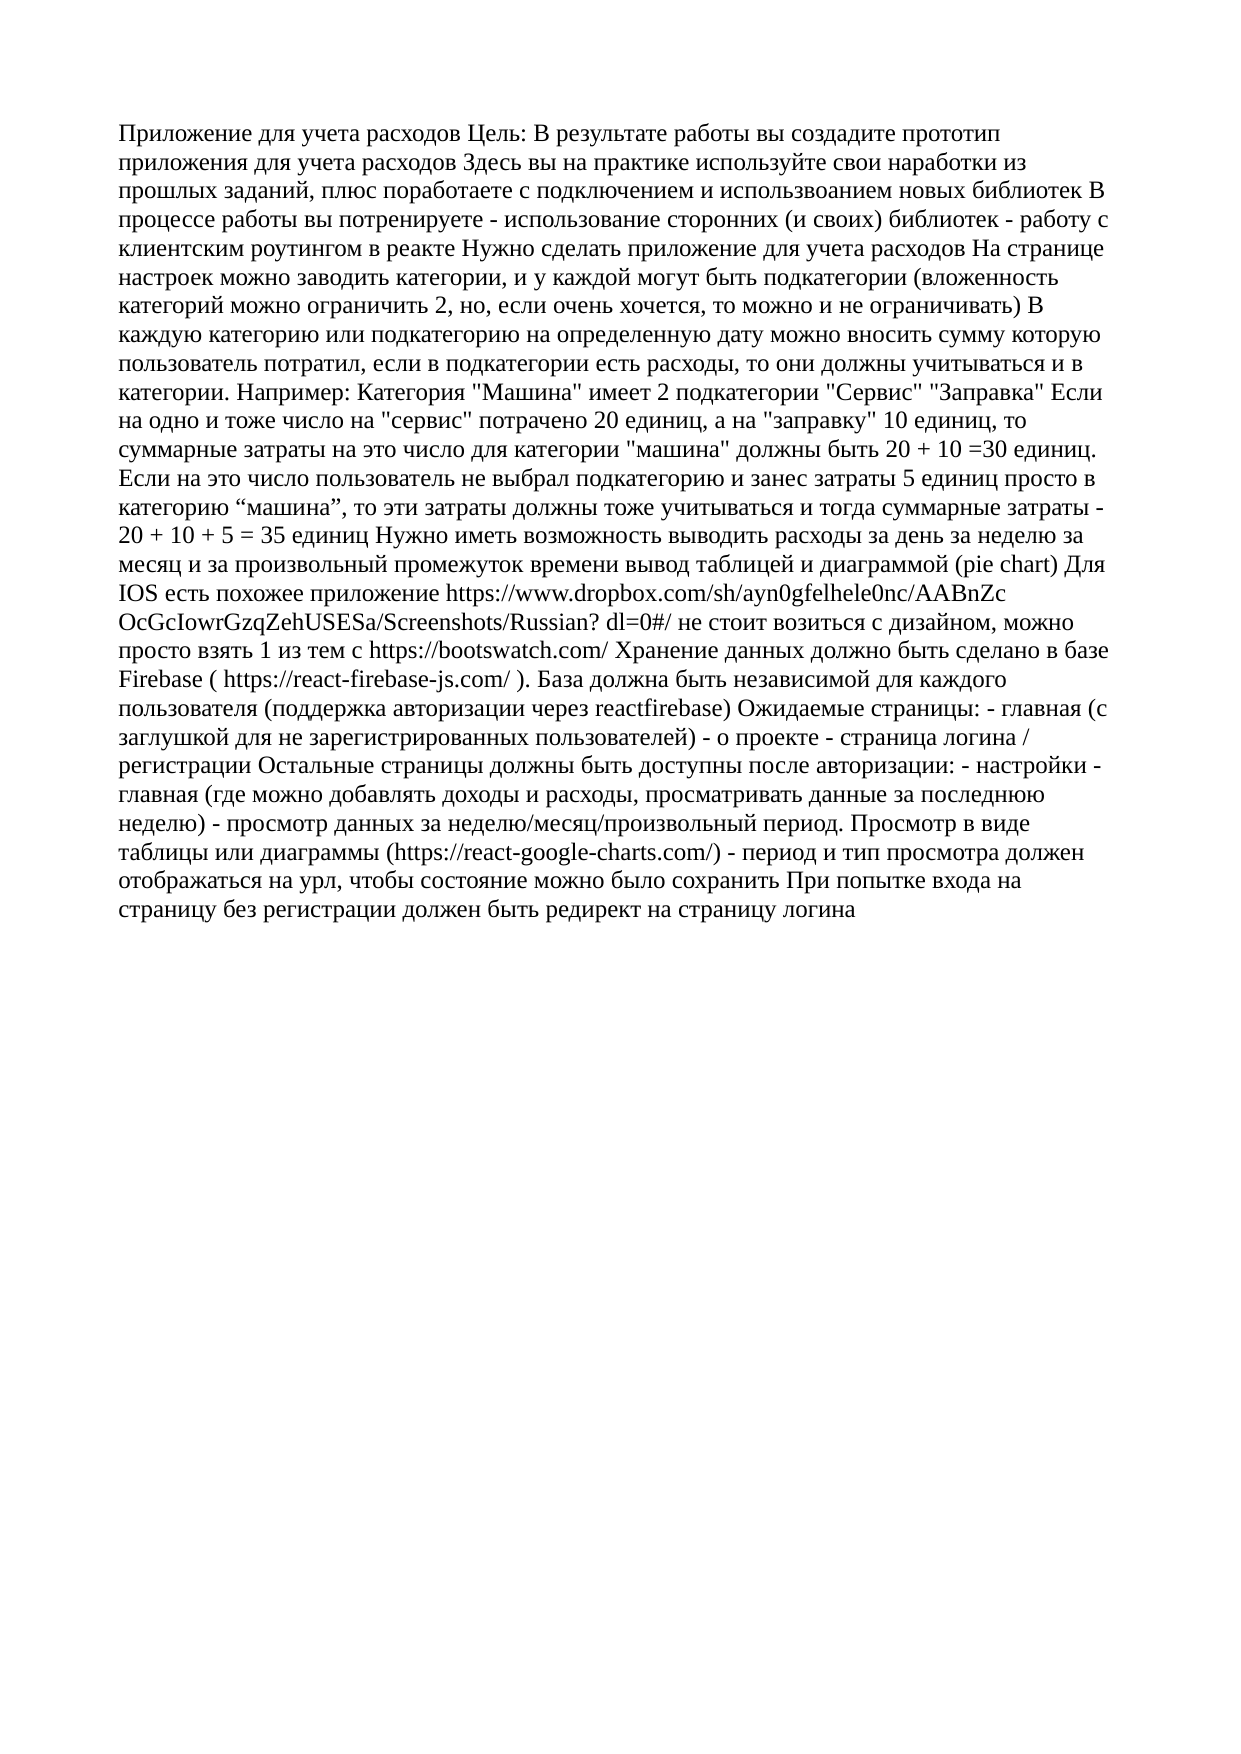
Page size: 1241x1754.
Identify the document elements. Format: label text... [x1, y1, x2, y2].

text Приложение для учета расходов Цель: В результате работы вы создадите прототип приложения для учета расходов Здесь вы на практике используйте свои наработки из прошлых заданий, плюс поработаете с подключением и использвоанием новых библиотек В процессе работы вы потренируете - использование сторонних (и своих) библиотек - работу с клиентским роутингом в реакте Нужно сделать приложение для учета расходов На странице настроек можно заводить категории, и у каждой могут быть подкатегории (вложенность категорий можно ограничить 2, но, если очень хочется, то можно и не ограничивать) В каждую категорию или подкатегорию на определенную дату можно вносить сумму которую пользователь потратил, если в подкатегории есть расходы, то они должны учитываться и в категории. Например: Категория "Машина" имеет 2 подкатегории "Сервис" "Заправка" Если на одно и тоже число на "сервис" потрачено 20 единиц, а на "заправку" 10 единиц, то суммарные затраты на это число для категории "машина" должны быть 20 + 10 =30 единиц. Если на это число пользователь не выбрал подкатегорию и занес затраты 5 единиц просто в категорию “машина”, то эти затраты должны тоже учитываться и тогда суммарные затраты - 20 + 10 + 5 = 35 единиц Нужно иметь возможность выводить расходы за день за неделю за месяц и за произвольный промежуток времени вывод таблицей и диаграммой (pie chart) Для IOS есть похожее приложение https://www.dropbox.com/sh/ayn0gfelhele0nc/AABnZc OcGcIowrGzqZehUSESa/Screenshots/Russian? dl=0#/ не стоит возиться с дизайном, можно просто взять 1 из тем с https://bootswatch.com/ Хранение данных должно быть сделано в базе Firebase ( https://react-firebase-js.com/ ). База должна быть независимой для каждого пользователя (поддержка авторизации через reactfirebase) Ожидаемые страницы: - главная (с заглушкой для не зарегистрированных пользователей) - о проекте - страница логина / регистрации Остальные страницы должны быть доступны после авторизации: - настройки - главная (где можно добавлять доходы и расходы, просматривать данные за последнюю неделю) - просмотр данных за неделю/месяц/произвольный период. Просмотр в виде таблицы или диаграммы (https://react-google-charts.com/) - период и тип просмотра должен отображаться на урл, чтобы состояние можно было сохранить При попытке входа на страницу без регистрации должен быть редирект на страницу логина [118, 118, 1122, 923]
